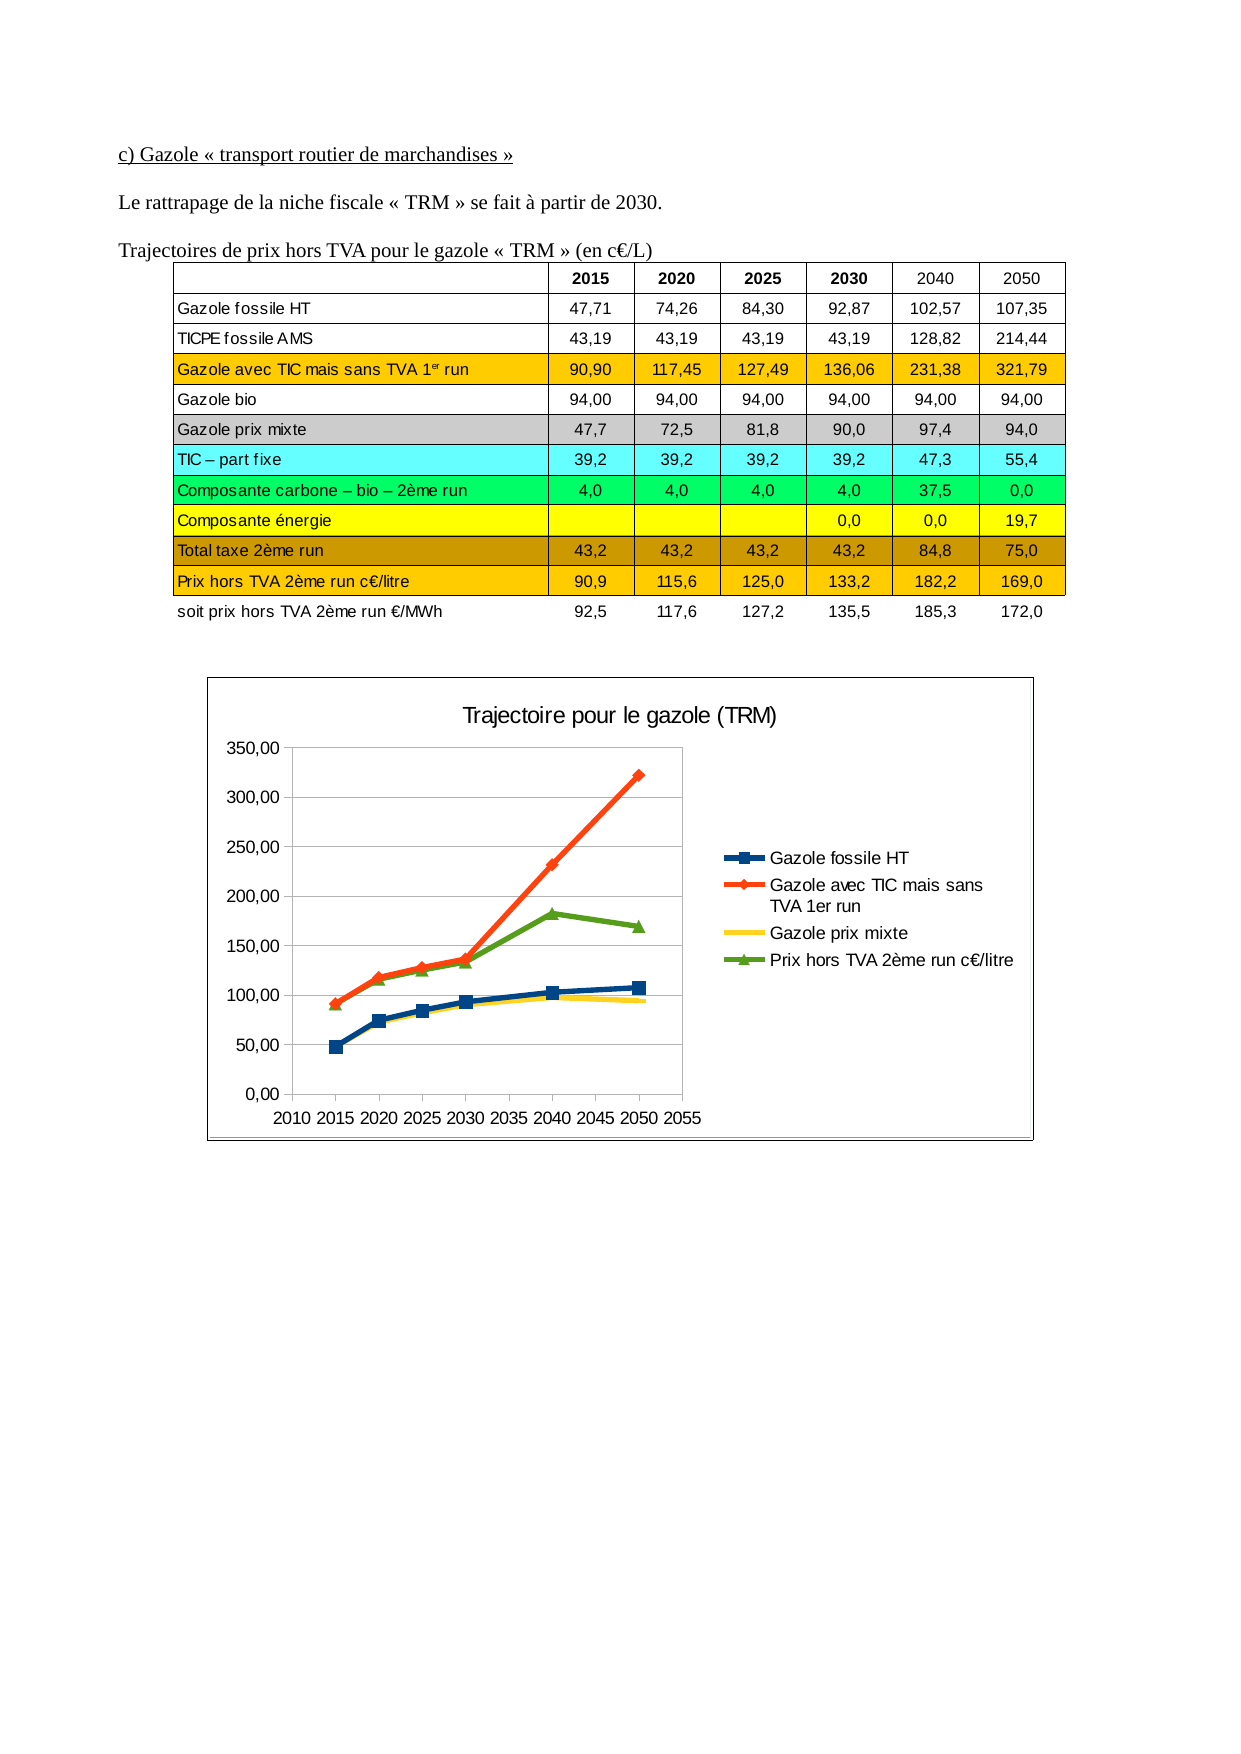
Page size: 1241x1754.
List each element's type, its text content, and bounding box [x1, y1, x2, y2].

text c) Gazole « transport routier de marchandises » [118, 142, 1122, 166]
text Le rattrapage de la niche fiscale « TRM » se fait à partir de 2030. [118, 190, 1122, 214]
text Trajectoires de prix hors TVA pour le gazole « TRM » (en c€/L) [118, 238, 1122, 262]
